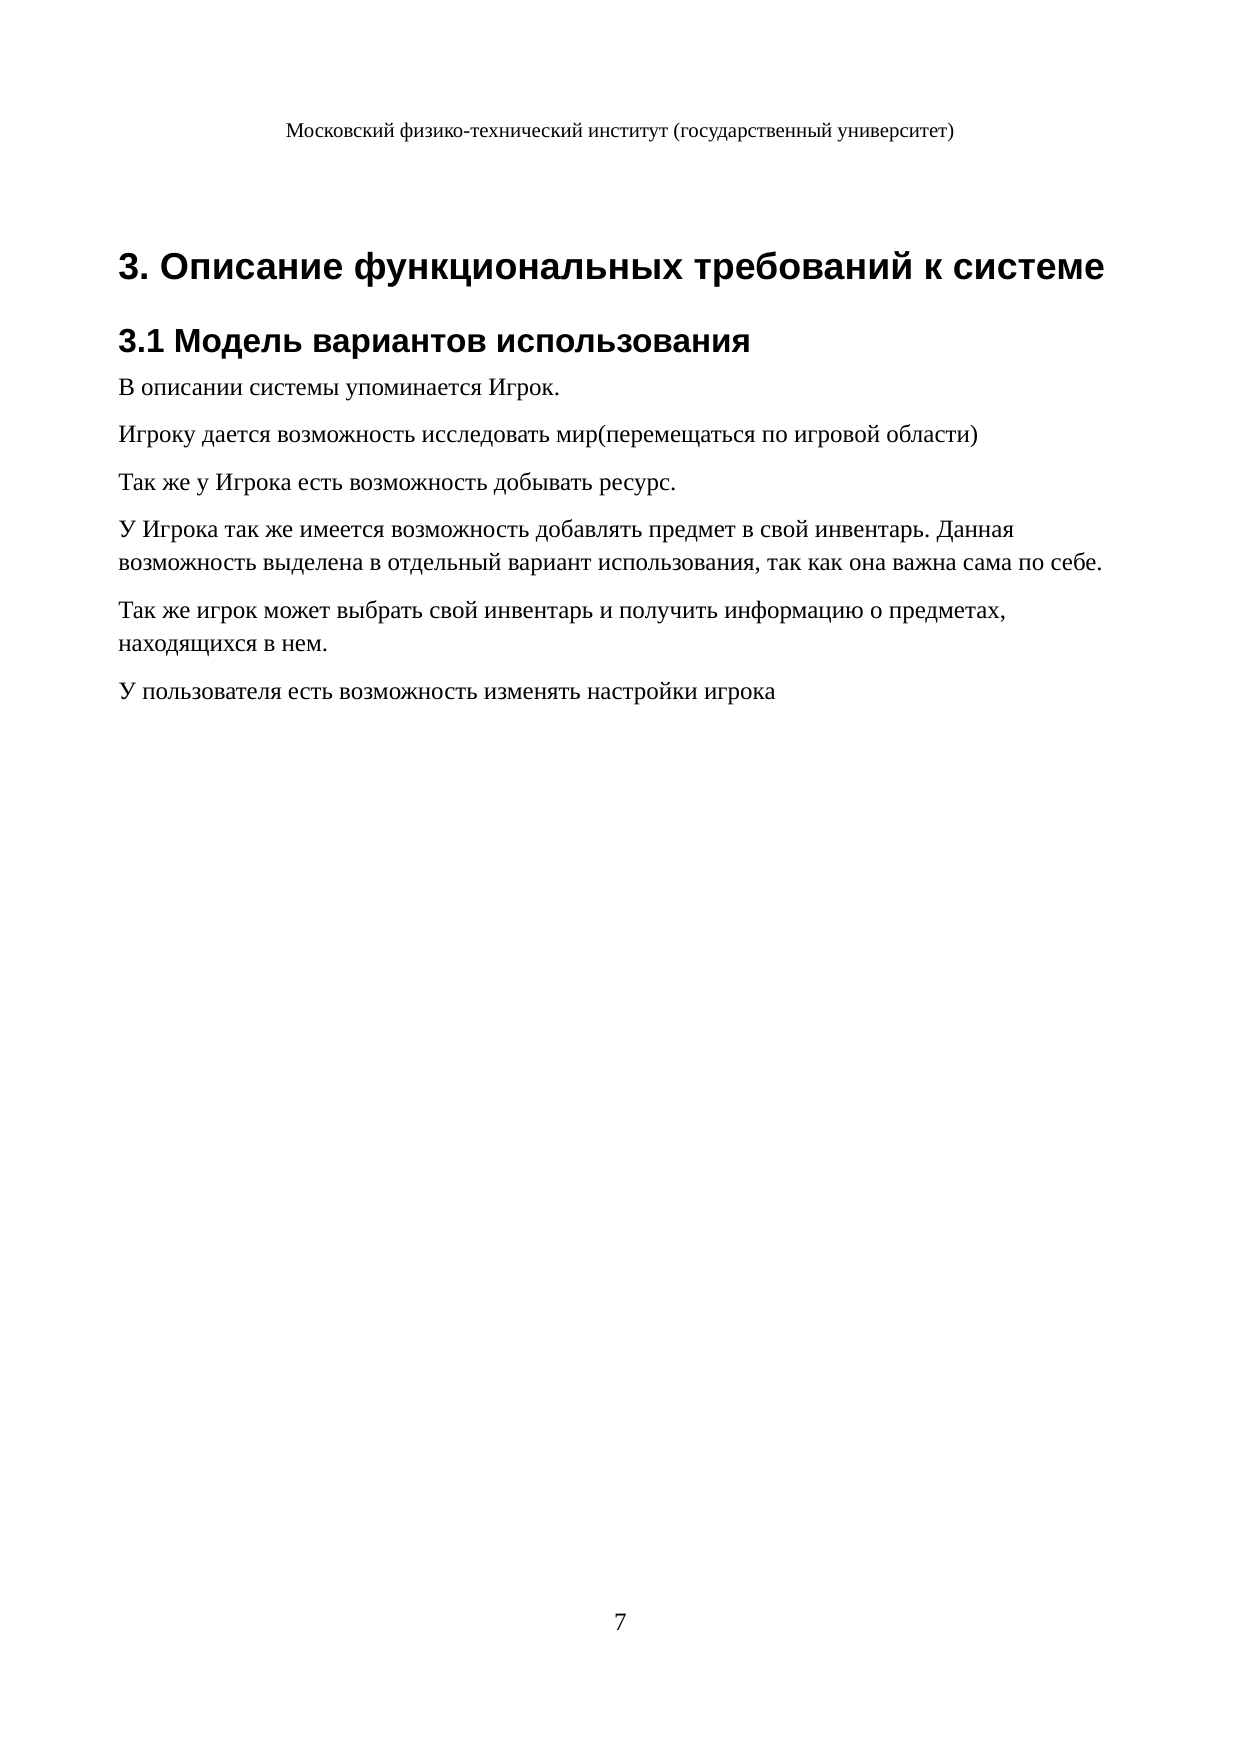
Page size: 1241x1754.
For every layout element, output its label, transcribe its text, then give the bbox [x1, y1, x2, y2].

text Так же у Игрока есть возможность добывать ресурс. [118, 467, 1122, 496]
text В описании системы упоминается Игрок. [118, 372, 1122, 400]
text Так же игрок может выбрать свой инвентарь и получить информацию о предметах, находящихся в нем. [118, 595, 1122, 657]
text У Игрока так же имеется возможность добавлять предмет в свой инвентарь. Данная возможность выделена в отдельный вариант использования, так как она важна сама по себе. [118, 514, 1122, 576]
text Игроку дается возможность исследовать мир(перемещаться по игровой области) [118, 419, 1122, 448]
subtitle 3.1 Модель вариантов использования [118, 321, 1122, 359]
text У пользователя есть возможность изменять настройки игрока [118, 676, 1122, 704]
subtitle 3. Описание функциональных требований к системе [118, 244, 1122, 287]
